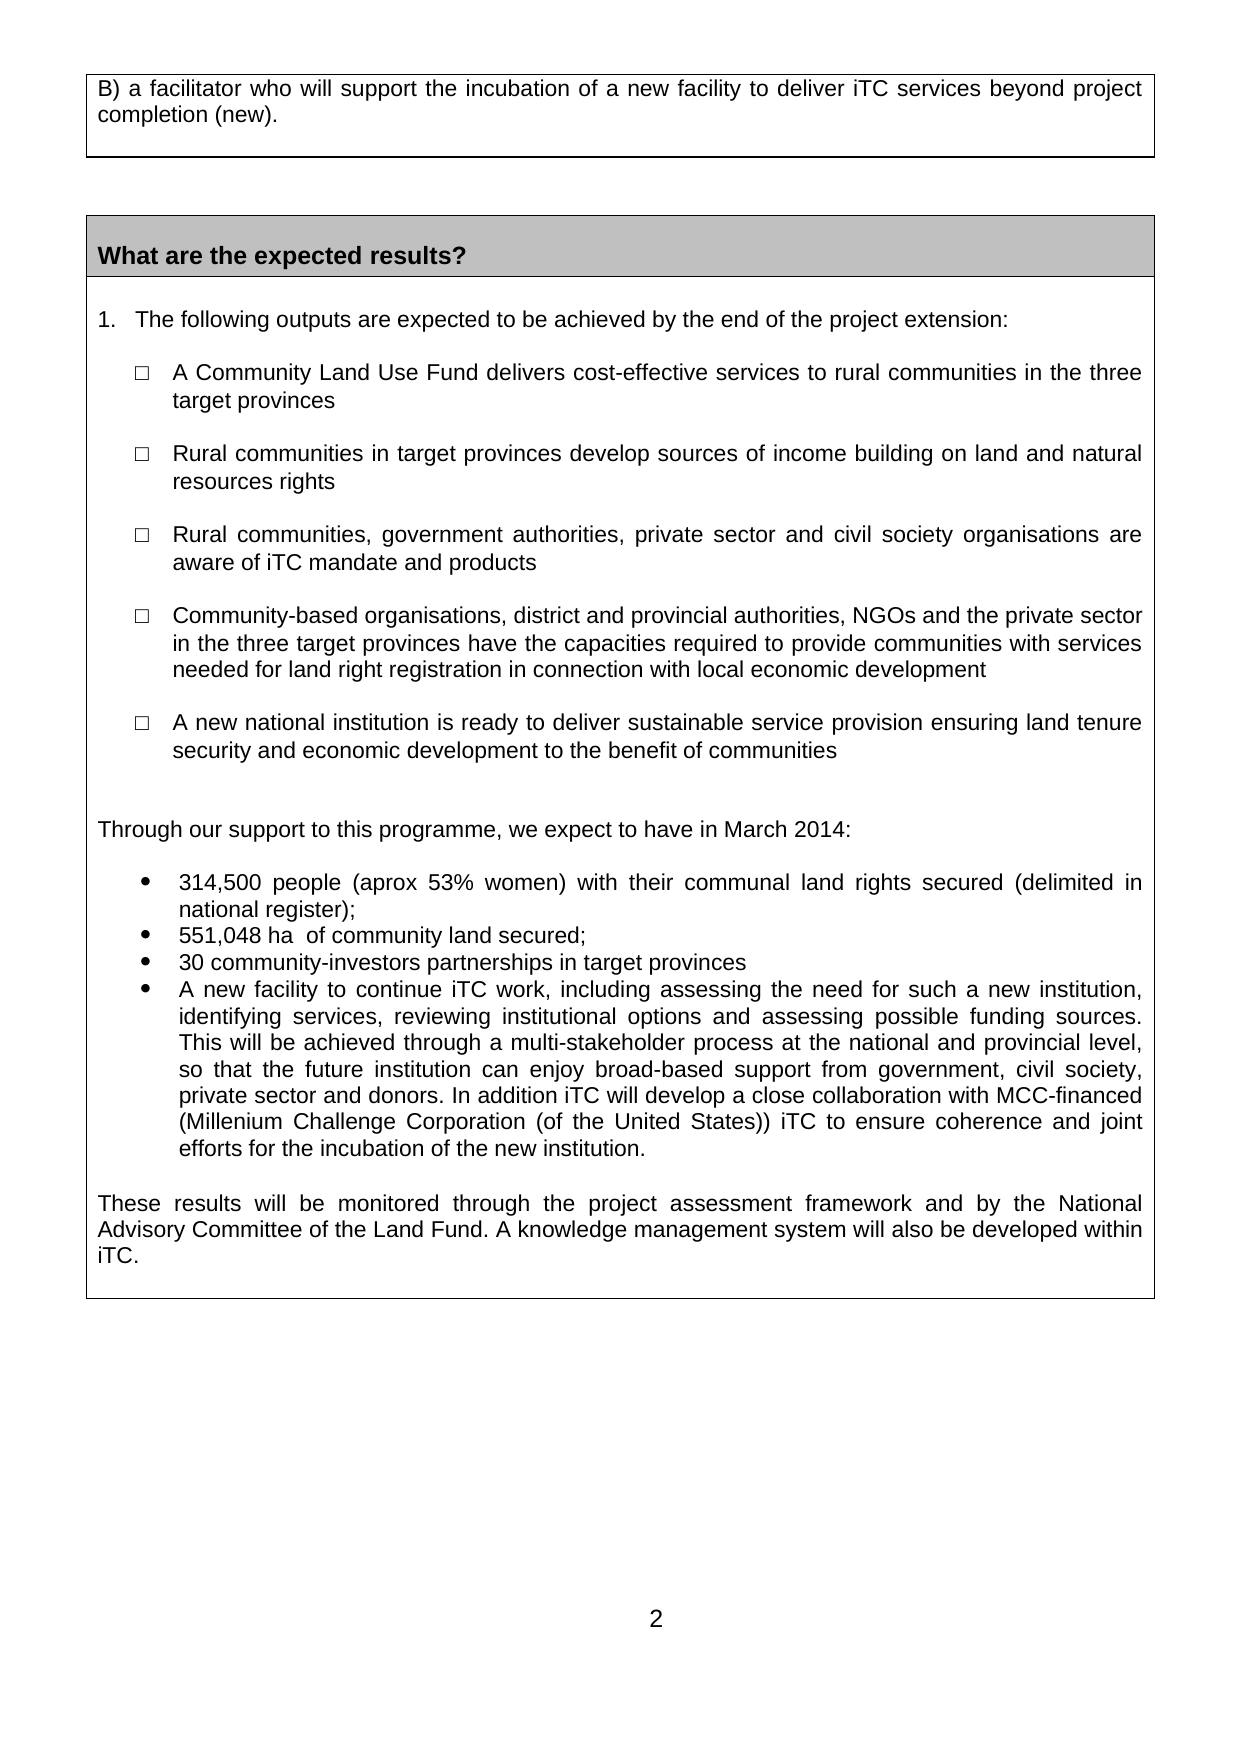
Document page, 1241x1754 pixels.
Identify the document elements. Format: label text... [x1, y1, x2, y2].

table_cell B) a facilitator who will support the incubation of a new facility to deliver iTC services beyond project completion (new). [87, 75, 1154, 156]
table_header What are the expected results? [87, 216, 1154, 276]
table_cell The following outputs are expected to be achieved by the end of the project extension: A Community Land Use Fund delivers cost-effective services to rural communities in the three target provinces Rural communities in target provinces develop sources of income building on land and natural resources rights Rural communities, government authorities, private sector and civil society organisations are aware of iTC mandate and products Community-based organisations, district and provincial authorities, NGOs and the private sector in the three target provinces have the capacities required to provide communities with services needed for land right registration in connection with local economic development A new national institution is ready to deliver sustainable service provision ensuring land tenure security and economic development to the benefit of communities Through our support to this programme, we expect to have in March 2014: 314,500 people (aprox 53% women) with their communal land rights secured (delimited in national register); 551,048 ha of community land secured; 30 community-investors partnerships in target provinces A new facility to continue iTC work, including assessing the need for such a new institution, identifying services, reviewing institutional options and assessing possible funding sources. This will be achieved through a multi-stakeholder process at the national and provincial level, so that the future institution can enjoy broad-based support from government, civil society, private sector and donors. In addition iTC will develop a close collaboration with MCC-financed (Millenium Challenge Corporation (of the United States)) iTC to ensure coherence and joint efforts for the incubation of the new institution. These results will be monitored through the project assessment framework and by the National Advisory Committee of the Land Fund. A knowledge management system will also be developed within iTC. [87, 277, 1154, 1298]
